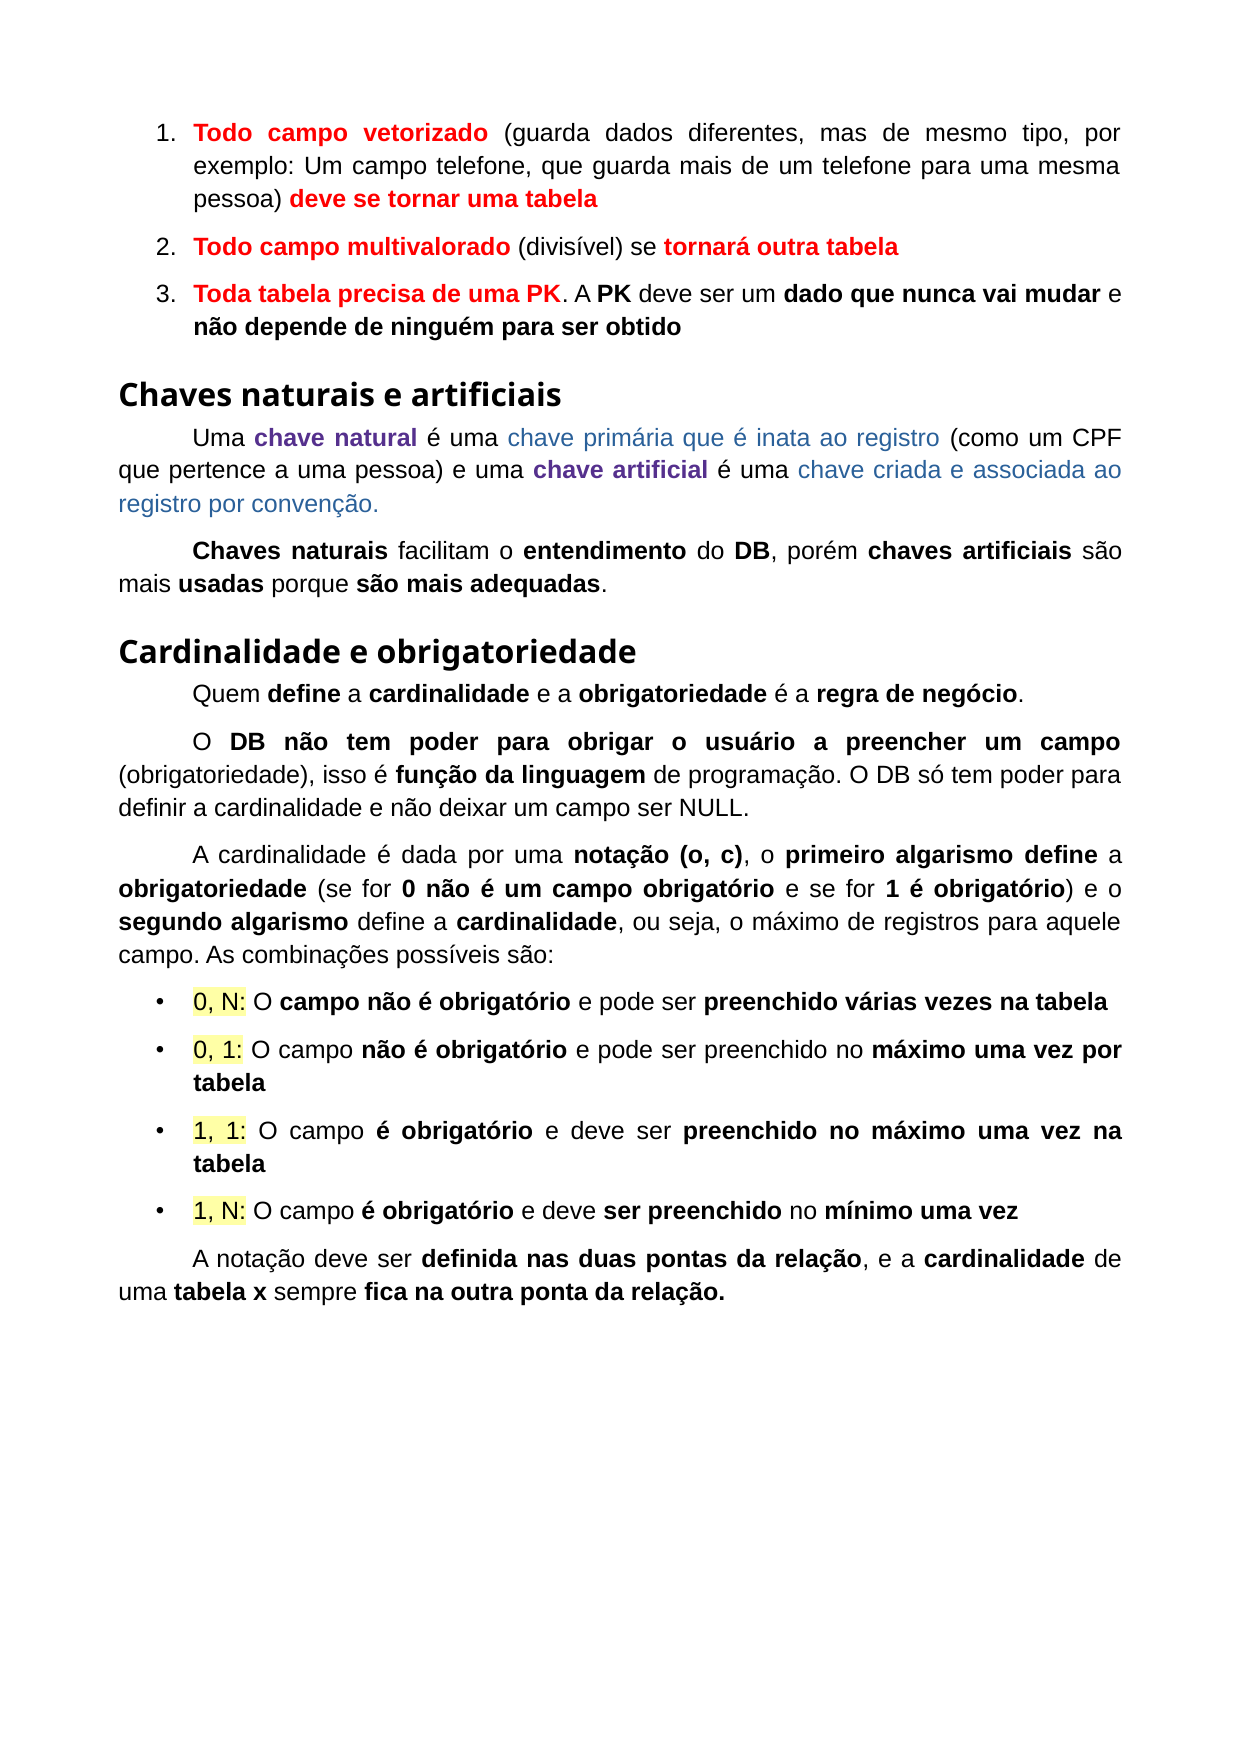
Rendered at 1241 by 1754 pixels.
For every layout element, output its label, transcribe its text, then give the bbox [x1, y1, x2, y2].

text O DB não tem poder para obrigar o usuário a preencher um campo (obrigatoriedade), isso é função da linguagem de programação. O DB só tem poder para definir a cardinalidade e não deixar um campo ser NULL. [118, 727, 1122, 822]
text A notação deve ser definida nas duas pontas da relação, e a cardinalidade de uma tabela x sempre fica na outra ponta da relação. [118, 1244, 1122, 1306]
list 0, 1: O campo não é obrigatório e pode ser preenchido no máximo uma vez por tabela [156, 1035, 1122, 1097]
list 0, N: O campo não é obrigatório e pode ser preenchido várias vezes na tabela [156, 987, 1122, 1016]
list Todo campo vetorizado (guarda dados diferentes, mas de mesmo tipo, por exemplo: Um campo telefone, que guarda mais de um telefone para uma mesma pessoa) deve se tornar uma tabela [156, 118, 1122, 213]
list Todo campo multivalorado (divisível) se tornará outra tabela [156, 232, 1122, 261]
text Quem define a cardinalidade e a obrigatoriedade é a regra de negócio. [118, 679, 1122, 708]
text A cardinalidade é dada por uma notação (o, c), o primeiro algarismo define a obrigatoriedade (se for 0 não é um campo obrigatório e se for 1 é obrigatório) e o segundo algarismo define a cardinalidade, ou seja, o máximo de registros para aquele campo. As combinações possíveis são: [118, 841, 1122, 968]
subtitle Chaves naturais e artificiais [118, 372, 1122, 416]
list Toda tabela precisa de uma PK. A PK deve ser um dado que nunca vai mudar e não depende de ninguém para ser obtido [156, 279, 1122, 341]
text Chaves naturais facilitam o entendimento do DB, porém chaves artificiais são mais usadas porque são mais adequadas. [118, 536, 1122, 598]
list 1, 1: O campo é obrigatório e deve ser preenchido no máximo uma vez na tabela [156, 1116, 1122, 1177]
list 1, N: O campo é obrigatório e deve ser preenchido no mínimo uma vez [156, 1196, 1122, 1225]
text Uma chave natural é uma chave primária que é inata ao registro (como um CPF que pertence a uma pessoa) e uma chave artificial é uma chave criada e associada ao registro por convenção. [118, 422, 1122, 517]
subtitle Cardinalidade e obrigatoriedade [118, 629, 1122, 673]
